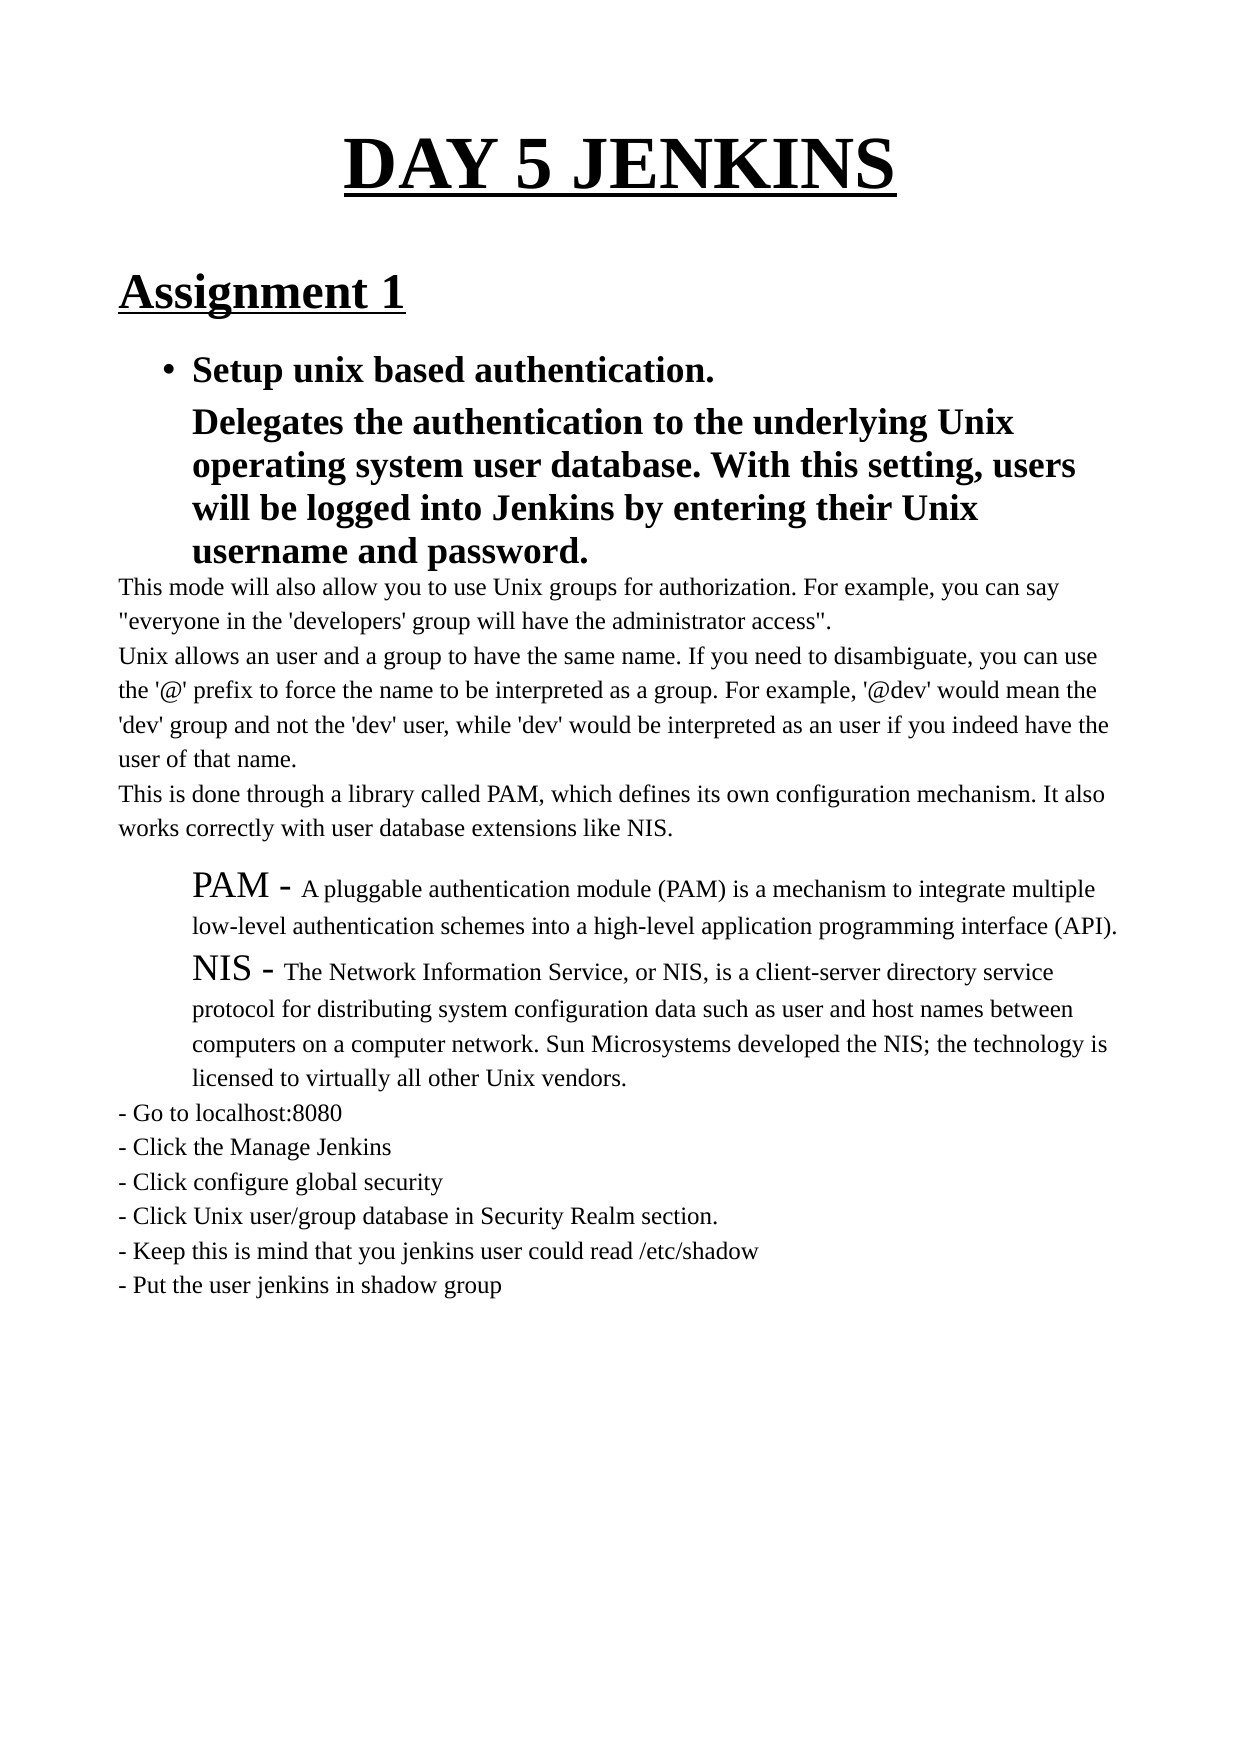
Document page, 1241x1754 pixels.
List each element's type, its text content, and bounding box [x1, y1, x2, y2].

text - Go to localhost:8080 [118, 1098, 1122, 1127]
text This mode will also allow you to use Unix groups for authorization. For example, you can say "everyone in the 'developers' group will have the administrator access". [118, 572, 1122, 635]
text - Click configure global security [118, 1167, 1122, 1196]
text - Click Unix user/group database in Security Realm section. [118, 1201, 1122, 1230]
text - Keep this is mind that you jenkins user could read /etc/shadow [118, 1236, 1122, 1264]
text DAY 5 JENKINS [118, 118, 1122, 204]
text - Click the Manage Jenkins [118, 1132, 1122, 1161]
list Setup unix based authentication. [162, 348, 1122, 391]
text This is done through a library called PAM, which defines its own configuration mechanism. It also works correctly with user database extensions like NIS. [118, 779, 1122, 842]
text Assignment 1 [118, 262, 1122, 319]
list NIS - The Network Information Service, or NIS, is a client-server directory service protocol for distributing system configuration data such as user and host names between computers on a computer network. Sun Microsystems developed the NIS; the technology is licensed to virtually all other Unix vendors. [162, 946, 1122, 1092]
list Delegates the authentication to the underlying Unix operating system user database. With this setting, users will be logged into Jenkins by entering their Unix username and password. [162, 399, 1122, 572]
text Unix allows an user and a group to have the same name. If you need to disambiguate, you can use the '@' prefix to force the name to be interpreted as a group. For example, '@dev' would mean the 'dev' group and not the 'dev' user, while 'dev' would be interpreted as an user if you indeed have the user of that name. [118, 641, 1122, 773]
list PAM - A pluggable authentication module (PAM) is a mechanism to integrate multiple low-level authentication schemes into a high-level application programming interface (API). [162, 862, 1122, 940]
text - Put the user jenkins in shadow group [118, 1270, 1122, 1299]
